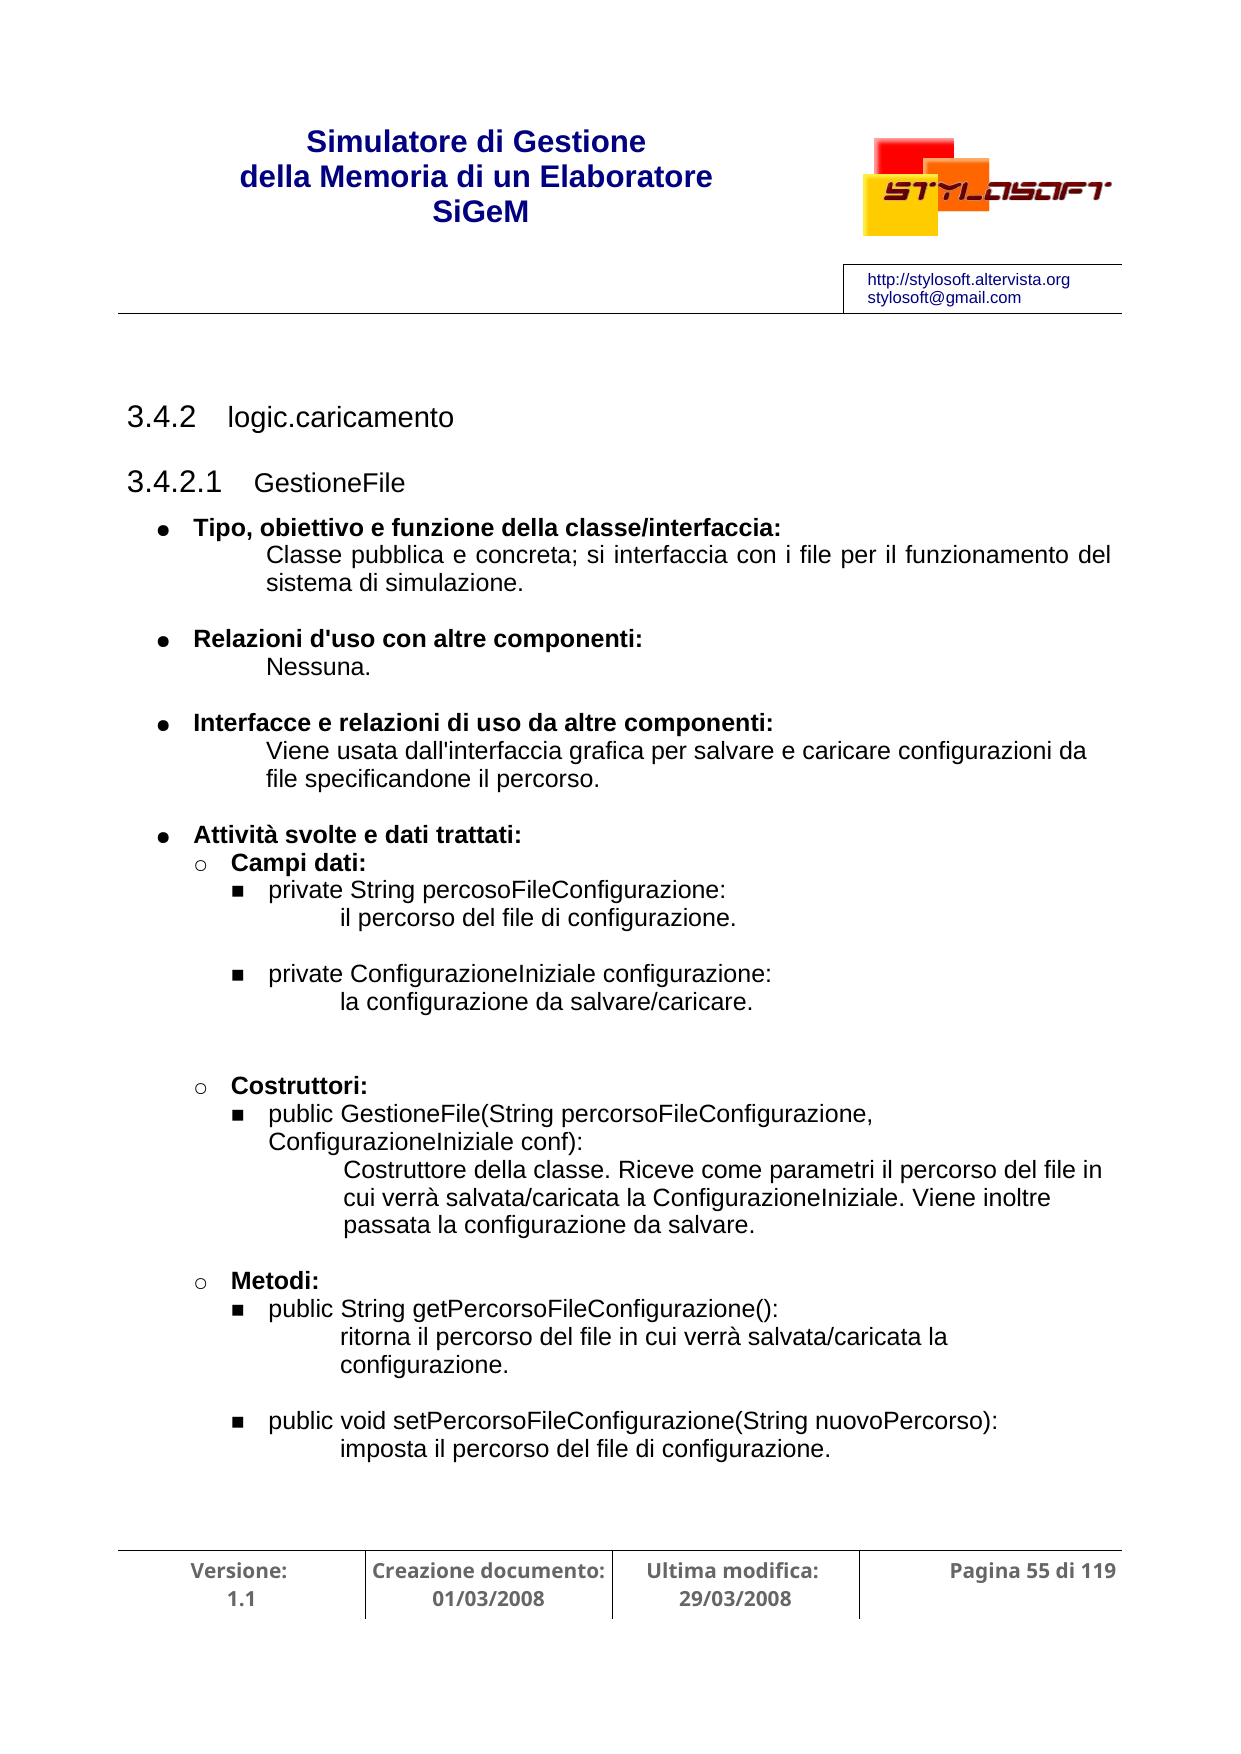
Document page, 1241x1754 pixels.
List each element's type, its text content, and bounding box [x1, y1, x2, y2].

list public GestioneFile(String percorsoFileConfigurazione, ConfigurazioneIniziale conf): [231, 1057, 1122, 1113]
subtitle logic.caricamento [118, 357, 1122, 391]
subtitle GestioneFile [118, 421, 1122, 456]
list Attività svolte e dati trattati: [156, 778, 1122, 806]
list Metodi: [193, 1224, 1122, 1252]
text imposta il percorso del file di configurazione. [118, 1392, 1122, 1420]
list Relazioni d'uso con altre componenti: [156, 582, 1122, 610]
list Classe pubblica e concreta; si interfaccia con i file per il funzionamento del sistema di simulazione. [156, 499, 1122, 554]
list Nessuna. [156, 610, 1122, 638]
list Tipo, obiettivo e funzione della classe/interfaccia: [156, 471, 1122, 499]
list Campi dati: [193, 806, 1122, 834]
list Interfacce e relazioni di uso da altre componenti: [156, 666, 1122, 694]
list public boolean salvaFileConfigurazione (ConfigurazioneIniziale conf) [231, 1448, 1122, 1476]
text il percorso del file di configurazione. [118, 862, 1122, 889]
list public String getPercorsoFileConfigurazione(): [231, 1252, 1122, 1280]
picture [848, 123, 1117, 247]
list Costruttore della classe. Riceve come parametri il percorso del file in cui verrà salvata/caricata la ConfigurazioneIniziale. Viene inoltre passata la configurazione da salvare. [306, 1113, 1122, 1197]
text ritorna il percorso del file in cui verrà salvata/caricata la configurazione. [118, 1280, 1122, 1336]
list private String percosoFileConfigurazione: [231, 834, 1122, 862]
text la configurazione da salvare/caricare. [118, 945, 1122, 973]
list public void setPercorsoFileConfigurazione(String nuovoPercorso): [231, 1364, 1122, 1392]
list Costruttori: [193, 1029, 1122, 1057]
list private ConfigurazioneIniziale configurazione: [231, 917, 1122, 945]
list Viene usata dall'interfaccia grafica per salvare e caricare configurazioni da file specificandone il percorso. [156, 694, 1122, 750]
